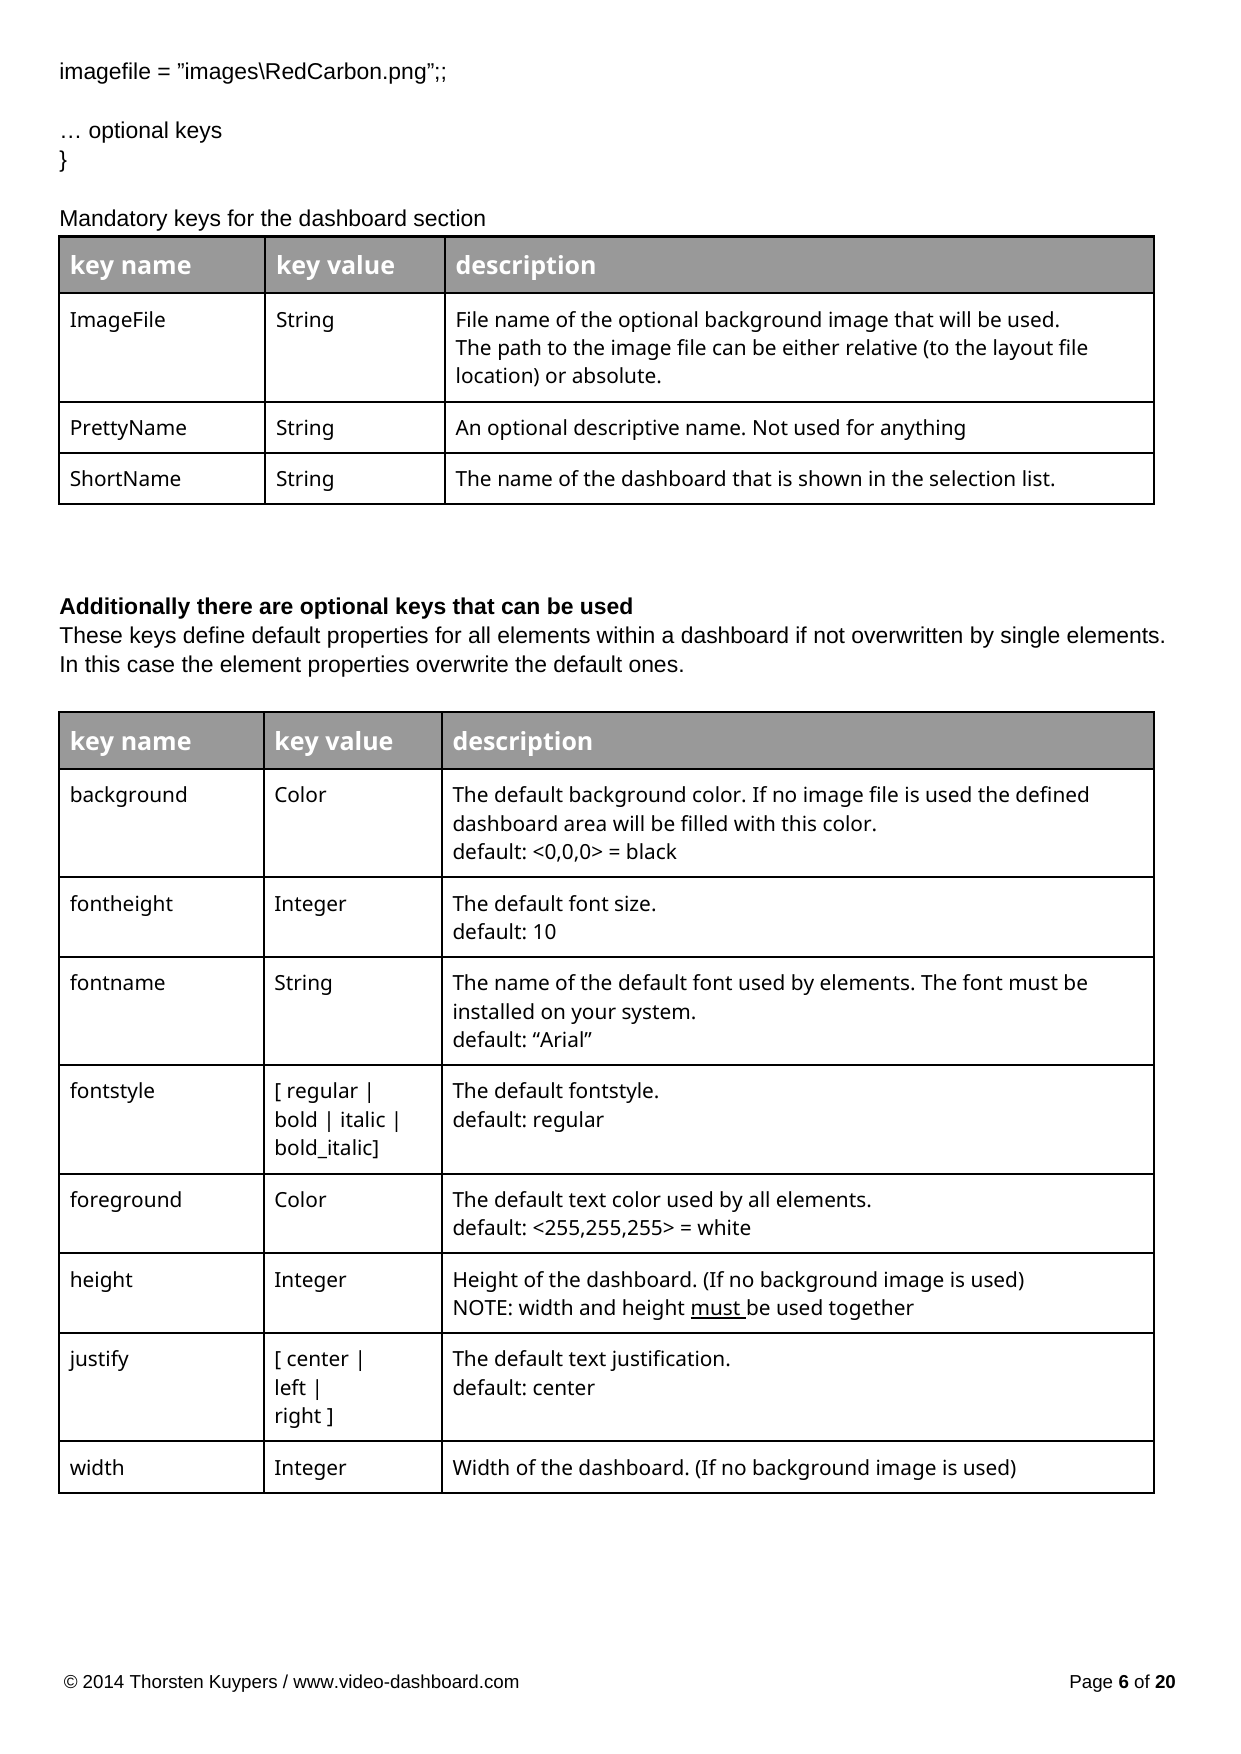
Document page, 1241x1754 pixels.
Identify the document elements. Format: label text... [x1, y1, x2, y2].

table_header description [443, 713, 1153, 768]
text Mandatory keys for the dashboard section [59, 206, 1181, 232]
table_cell String [266, 403, 444, 452]
table_cell Height of the dashboard. (If no background image is used) NOTE: width and height must be used together [443, 1254, 1153, 1332]
table_cell width [60, 1442, 263, 1492]
table_cell Integer [265, 1254, 441, 1332]
text Additionally there are optional keys that can be used [59, 593, 1181, 619]
table_cell String [265, 958, 441, 1064]
table_cell Color [265, 770, 441, 876]
table_cell String [266, 294, 444, 401]
table_cell An optional descriptive name. Not used for anything [446, 403, 1153, 452]
table_cell ShortName [60, 454, 264, 503]
table_cell The default text color used by all elements. default: <255,255,255> = white [443, 1175, 1153, 1252]
text imagefile = ”images\RedCarbon.png”;; [59, 59, 1181, 85]
text … optional keys [59, 118, 1181, 143]
table_cell fontheight [60, 878, 263, 956]
table_cell Color [265, 1175, 441, 1252]
table_cell Width of the dashboard. (If no background image is used) [443, 1442, 1153, 1492]
table_cell background [60, 770, 263, 876]
table_header key value [266, 238, 444, 292]
table_header key name [60, 238, 264, 292]
table_cell fontstyle [60, 1066, 263, 1172]
table_header key value [265, 713, 441, 768]
table_cell The default text justification. default: center [443, 1334, 1153, 1440]
table_cell The default fontstyle. default: regular [443, 1066, 1153, 1172]
table_cell foreground [60, 1175, 263, 1252]
table_cell ImageFile [60, 294, 264, 401]
table_header description [446, 238, 1153, 292]
table_cell The name of the dashboard that is shown in the selection list. [446, 454, 1153, 503]
table_cell [ regular | bold | italic | bold_italic] [265, 1066, 441, 1172]
text These keys define default properties for all elements within a dashboard if not overwritten by single elements. In this case the element properties overwrite the default ones. [59, 623, 1181, 678]
table_cell The default background color. If no image file is used the defined dashboard area will be filled with this color. default: <0,0,0> = black [443, 770, 1153, 876]
table_cell The name of the default font used by elements. The font must be installed on your system. default: “Arial” [443, 958, 1153, 1064]
table_cell File name of the optional background image that will be used. The path to the image file can be either relative (to the layout file location) or absolute. [446, 294, 1153, 401]
text } [59, 147, 1181, 173]
table_cell height [60, 1254, 263, 1332]
table_cell Integer [265, 1442, 441, 1492]
table_cell [ center | left | right ] [265, 1334, 441, 1440]
table_cell PrettyName [60, 403, 264, 452]
table_header key name [60, 713, 263, 768]
table_cell Integer [265, 878, 441, 956]
table_cell String [266, 454, 444, 503]
table_cell justify [60, 1334, 263, 1440]
table_cell fontname [60, 958, 263, 1064]
table_cell The default font size. default: 10 [443, 878, 1153, 956]
